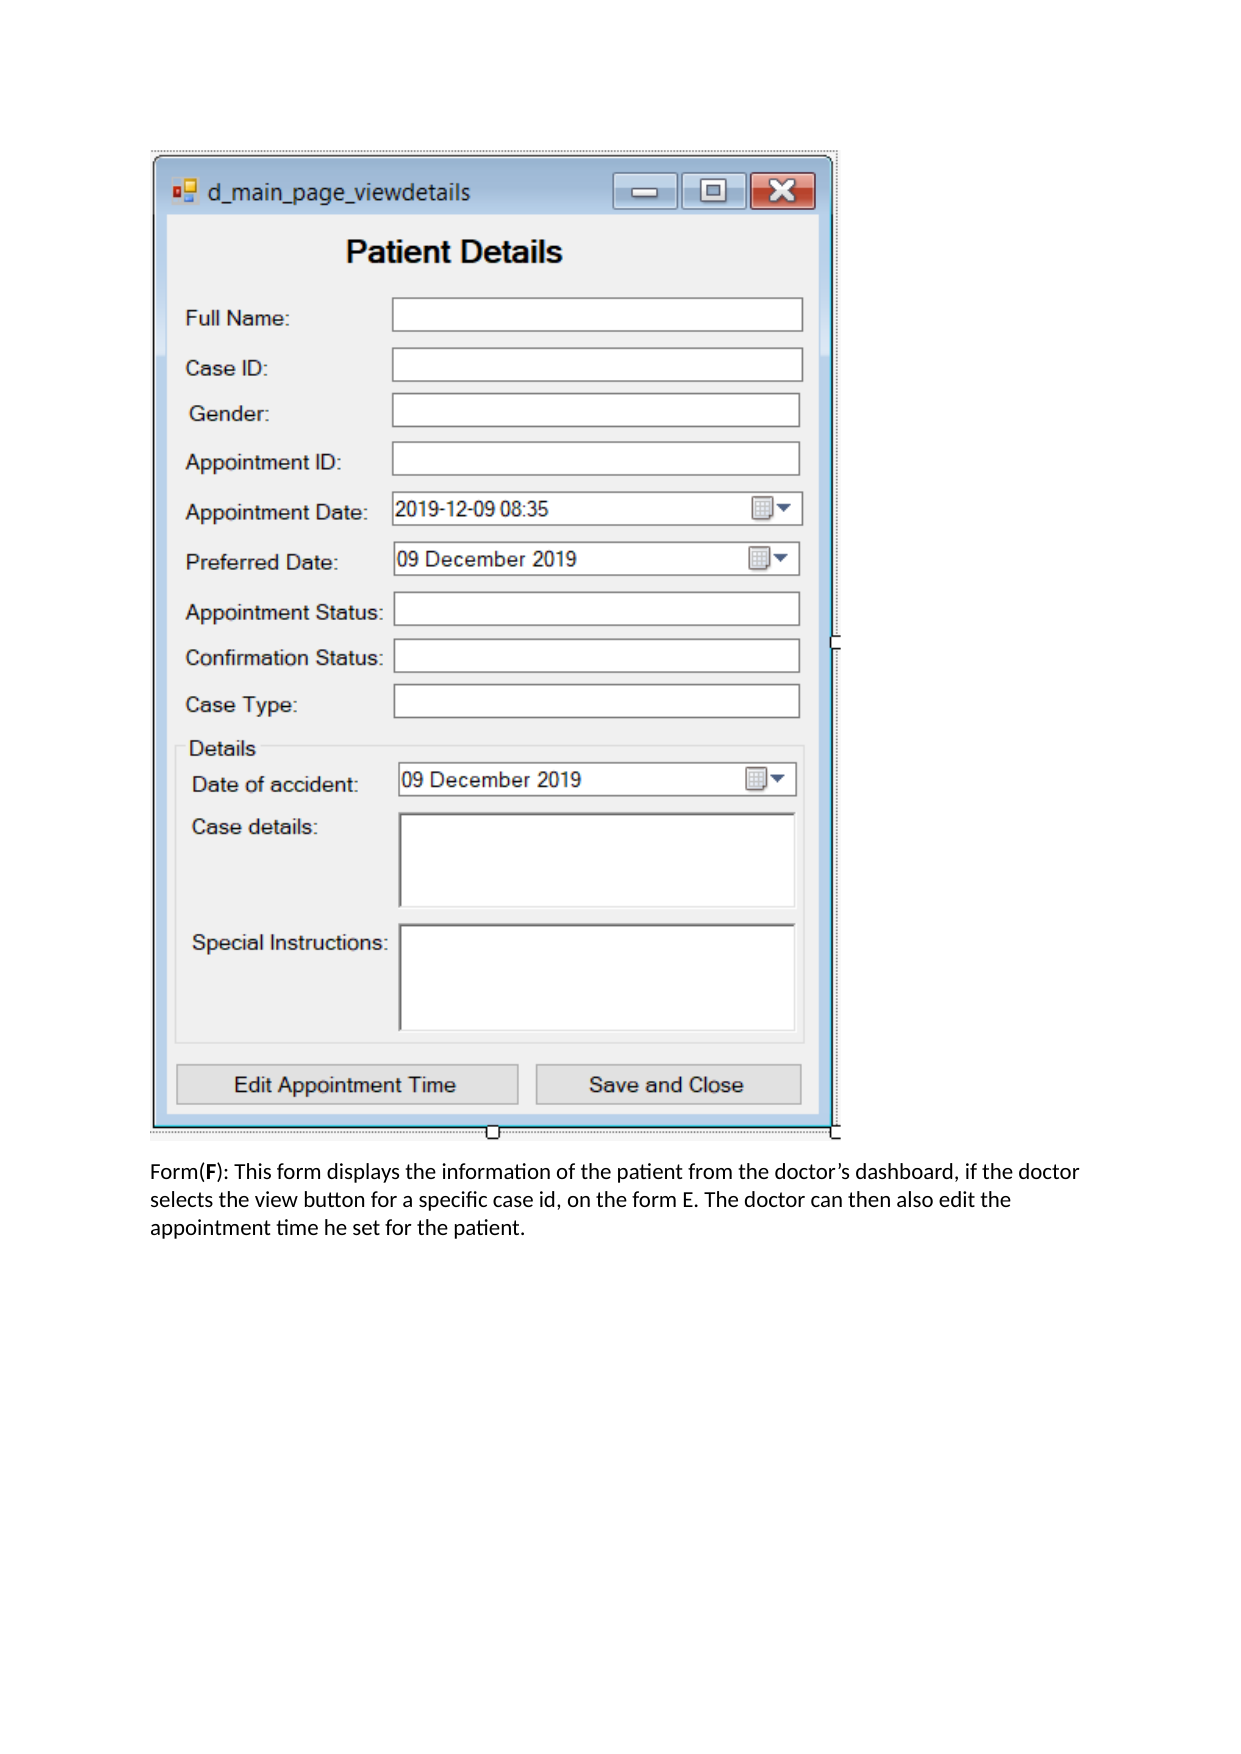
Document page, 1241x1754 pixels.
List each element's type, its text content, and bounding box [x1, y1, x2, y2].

text Form(F): This form displays the information of the patient from the doctor’s dashboard, if the doctor selects the view button for a specific case id, on the form E. The doctor can then also edit the appointment time he set for the patient. [150, 1157, 1090, 1241]
